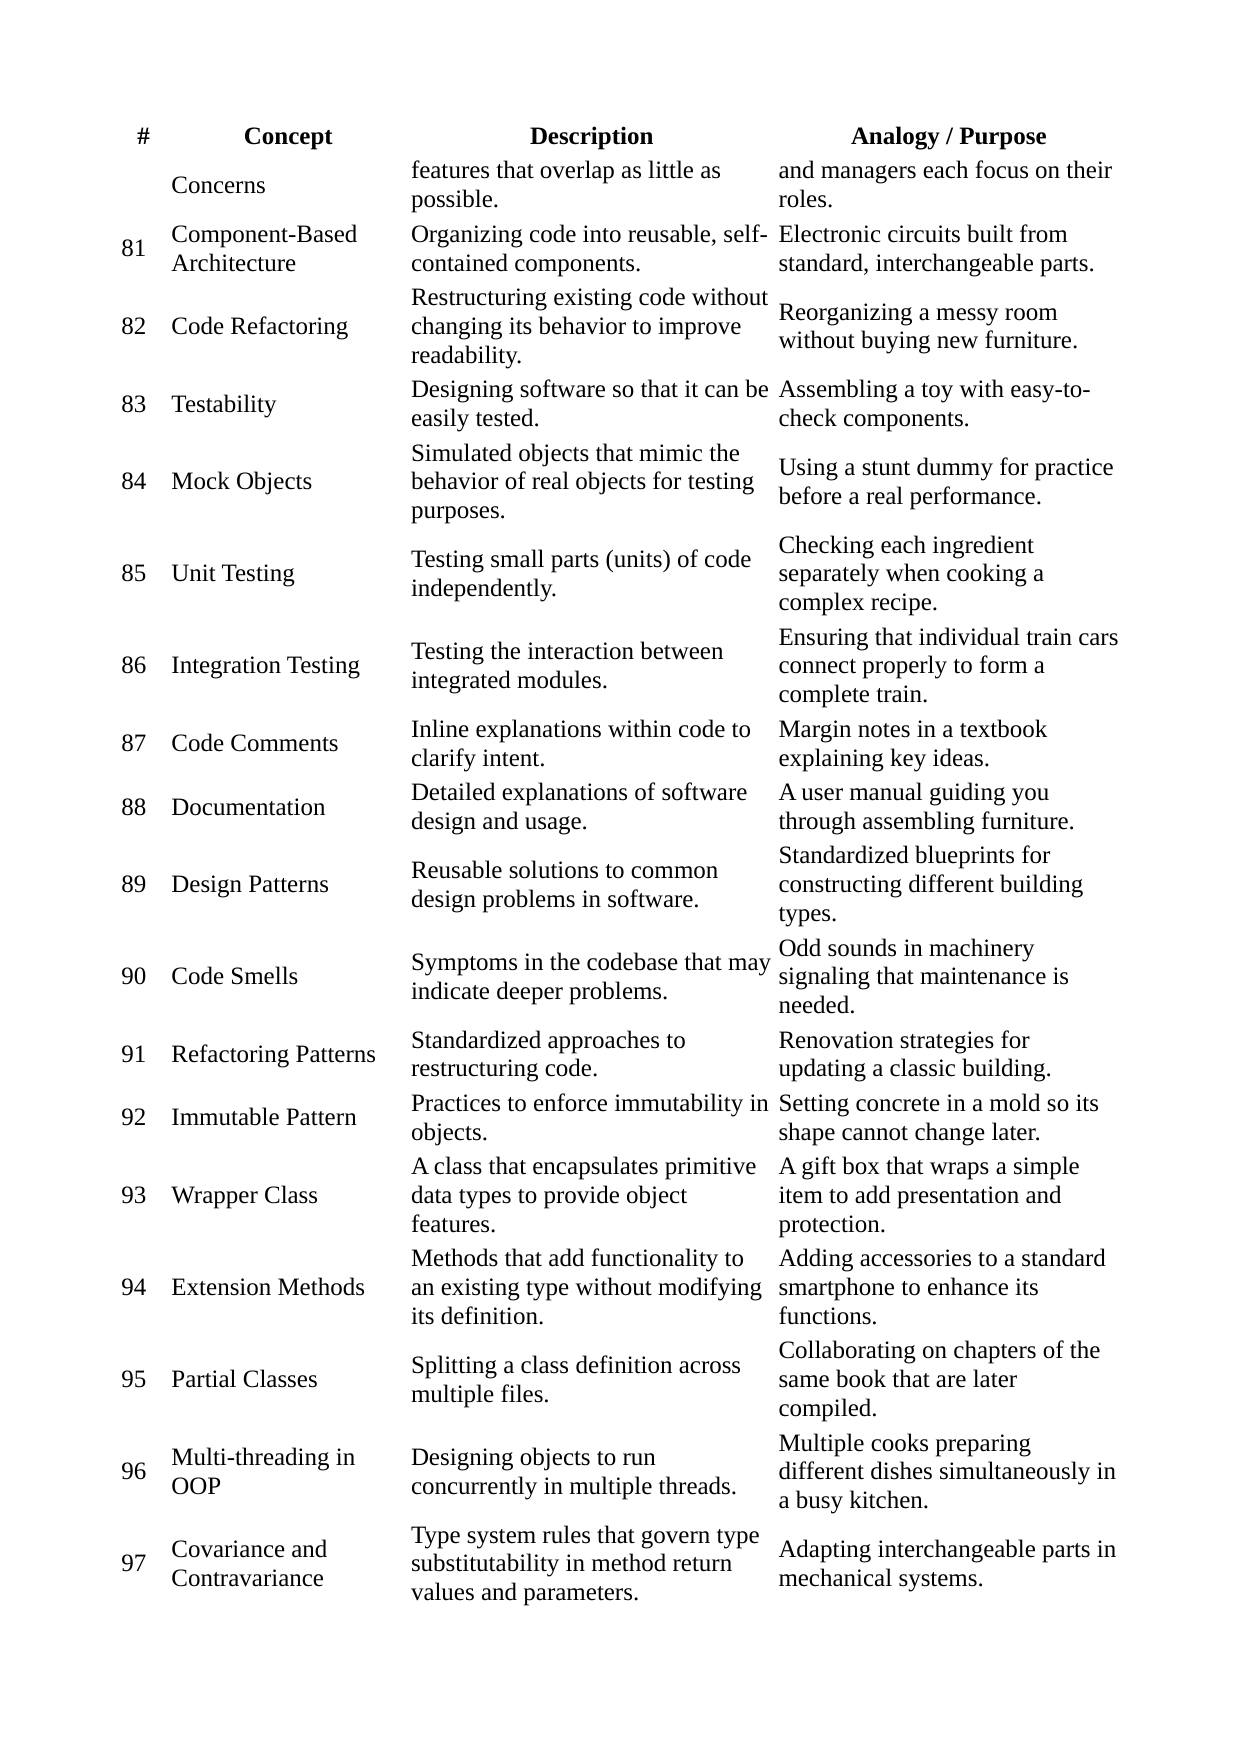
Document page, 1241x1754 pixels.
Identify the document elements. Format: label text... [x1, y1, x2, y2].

table_cell Designing objects to run concurrently in multiple threads. [408, 1425, 775, 1517]
table_cell Multiple cooks preparing different dishes simultaneously in a busy kitchen. [775, 1425, 1122, 1517]
table_cell 81 [118, 216, 168, 279]
table_cell 97 [118, 1517, 168, 1609]
table_cell Code Refactoring [168, 279, 408, 371]
table_cell 86 [118, 619, 168, 711]
table_cell Practices to enforce immutability in objects. [408, 1085, 775, 1148]
table_cell Collaborating on chapters of the same book that are later compiled. [775, 1333, 1122, 1425]
table_cell Adding accessories to a standard smartphone to enhance its functions. [775, 1241, 1122, 1333]
table_cell Standardized blueprints for constructing different building types. [775, 838, 1122, 930]
table_cell 96 [118, 1425, 168, 1517]
table_cell Testability [168, 371, 408, 435]
table_cell 89 [118, 838, 168, 930]
table_cell A user manual guiding you through assembling furniture. [775, 774, 1122, 838]
table_cell Detailed explanations of software design and usage. [408, 774, 775, 838]
table_cell and managers each focus on their roles. [775, 153, 1122, 216]
table_cell Testing the interaction between integrated modules. [408, 619, 775, 711]
table_cell 84 [118, 435, 168, 527]
table_cell Partial Classes [168, 1333, 408, 1425]
table_cell Restructuring existing code without changing its behavior to improve readability. [408, 279, 775, 371]
table_header # [118, 118, 168, 153]
table_cell Design Patterns [168, 838, 408, 930]
table_cell 94 [118, 1241, 168, 1333]
table_cell Inline explanations within code to clarify intent. [408, 711, 775, 774]
table_cell Multi-threading in OOP [168, 1425, 408, 1517]
table_cell A gift box that wraps a simple item to add presentation and protection. [775, 1149, 1122, 1241]
table_cell Designing software so that it can be easily tested. [408, 371, 775, 435]
table_cell Margin notes in a textbook explaining key ideas. [775, 711, 1122, 774]
table_cell 90 [118, 930, 168, 1022]
table_cell Adapting interchangeable parts in mechanical systems. [775, 1517, 1122, 1609]
table_cell 83 [118, 371, 168, 435]
table_cell Assembling a toy with easy-to-check components. [775, 371, 1122, 435]
table_cell Ensuring that individual train cars connect properly to form a complete train. [775, 619, 1122, 711]
table_cell Component-Based Architecture [168, 216, 408, 279]
table_cell A class that encapsulates primitive data types to provide object features. [408, 1149, 775, 1241]
table_cell Using a stunt dummy for practice before a real performance. [775, 435, 1122, 527]
table_cell Extension Methods [168, 1241, 408, 1333]
table_cell Splitting a class definition across multiple files. [408, 1333, 775, 1425]
table_cell 85 [118, 527, 168, 619]
table_header Concept [168, 118, 408, 153]
table_cell Code Comments [168, 711, 408, 774]
table_cell Symptoms in the codebase that may indicate deeper problems. [408, 930, 775, 1022]
table_cell Integration Testing [168, 619, 408, 711]
table_cell Code Smells [168, 930, 408, 1022]
table_cell Type system rules that govern type substitutability in method return values and parameters. [408, 1517, 775, 1609]
table_cell 88 [118, 774, 168, 838]
table_cell Checking each ingredient separately when cooking a complex recipe. [775, 527, 1122, 619]
table_cell Setting concrete in a mold so its shape cannot change later. [775, 1085, 1122, 1148]
table_cell Covariance and Contravariance [168, 1517, 408, 1609]
table_cell 92 [118, 1085, 168, 1148]
table_cell 93 [118, 1149, 168, 1241]
table_cell Documentation [168, 774, 408, 838]
table_cell [118, 153, 168, 216]
table_cell Concerns [168, 153, 408, 216]
table_cell Testing small parts (units) of code independently. [408, 527, 775, 619]
table_cell 82 [118, 279, 168, 371]
table_header Analogy / Purpose [775, 118, 1122, 153]
table_cell Reusable solutions to common design problems in software. [408, 838, 775, 930]
table_cell Reorganizing a messy room without buying new furniture. [775, 279, 1122, 371]
table_cell 87 [118, 711, 168, 774]
table_cell Mock Objects [168, 435, 408, 527]
table_cell Organizing code into reusable, self-contained components. [408, 216, 775, 279]
table_cell Renovation strategies for updating a classic building. [775, 1022, 1122, 1085]
table_cell Simulated objects that mimic the behavior of real objects for testing purposes. [408, 435, 775, 527]
table_header Description [408, 118, 775, 153]
table_cell Wrapper Class [168, 1149, 408, 1241]
table_cell 95 [118, 1333, 168, 1425]
table_cell Refactoring Patterns [168, 1022, 408, 1085]
table_cell Immutable Pattern [168, 1085, 408, 1148]
table_cell Standardized approaches to restructuring code. [408, 1022, 775, 1085]
table_cell Electronic circuits built from standard, interchangeable parts. [775, 216, 1122, 279]
table_cell Methods that add functionality to an existing type without modifying its definition. [408, 1241, 775, 1333]
table_cell 91 [118, 1022, 168, 1085]
table_cell features that overlap as little as possible. [408, 153, 775, 216]
table_cell Unit Testing [168, 527, 408, 619]
table_cell Odd sounds in machinery signaling that maintenance is needed. [775, 930, 1122, 1022]
